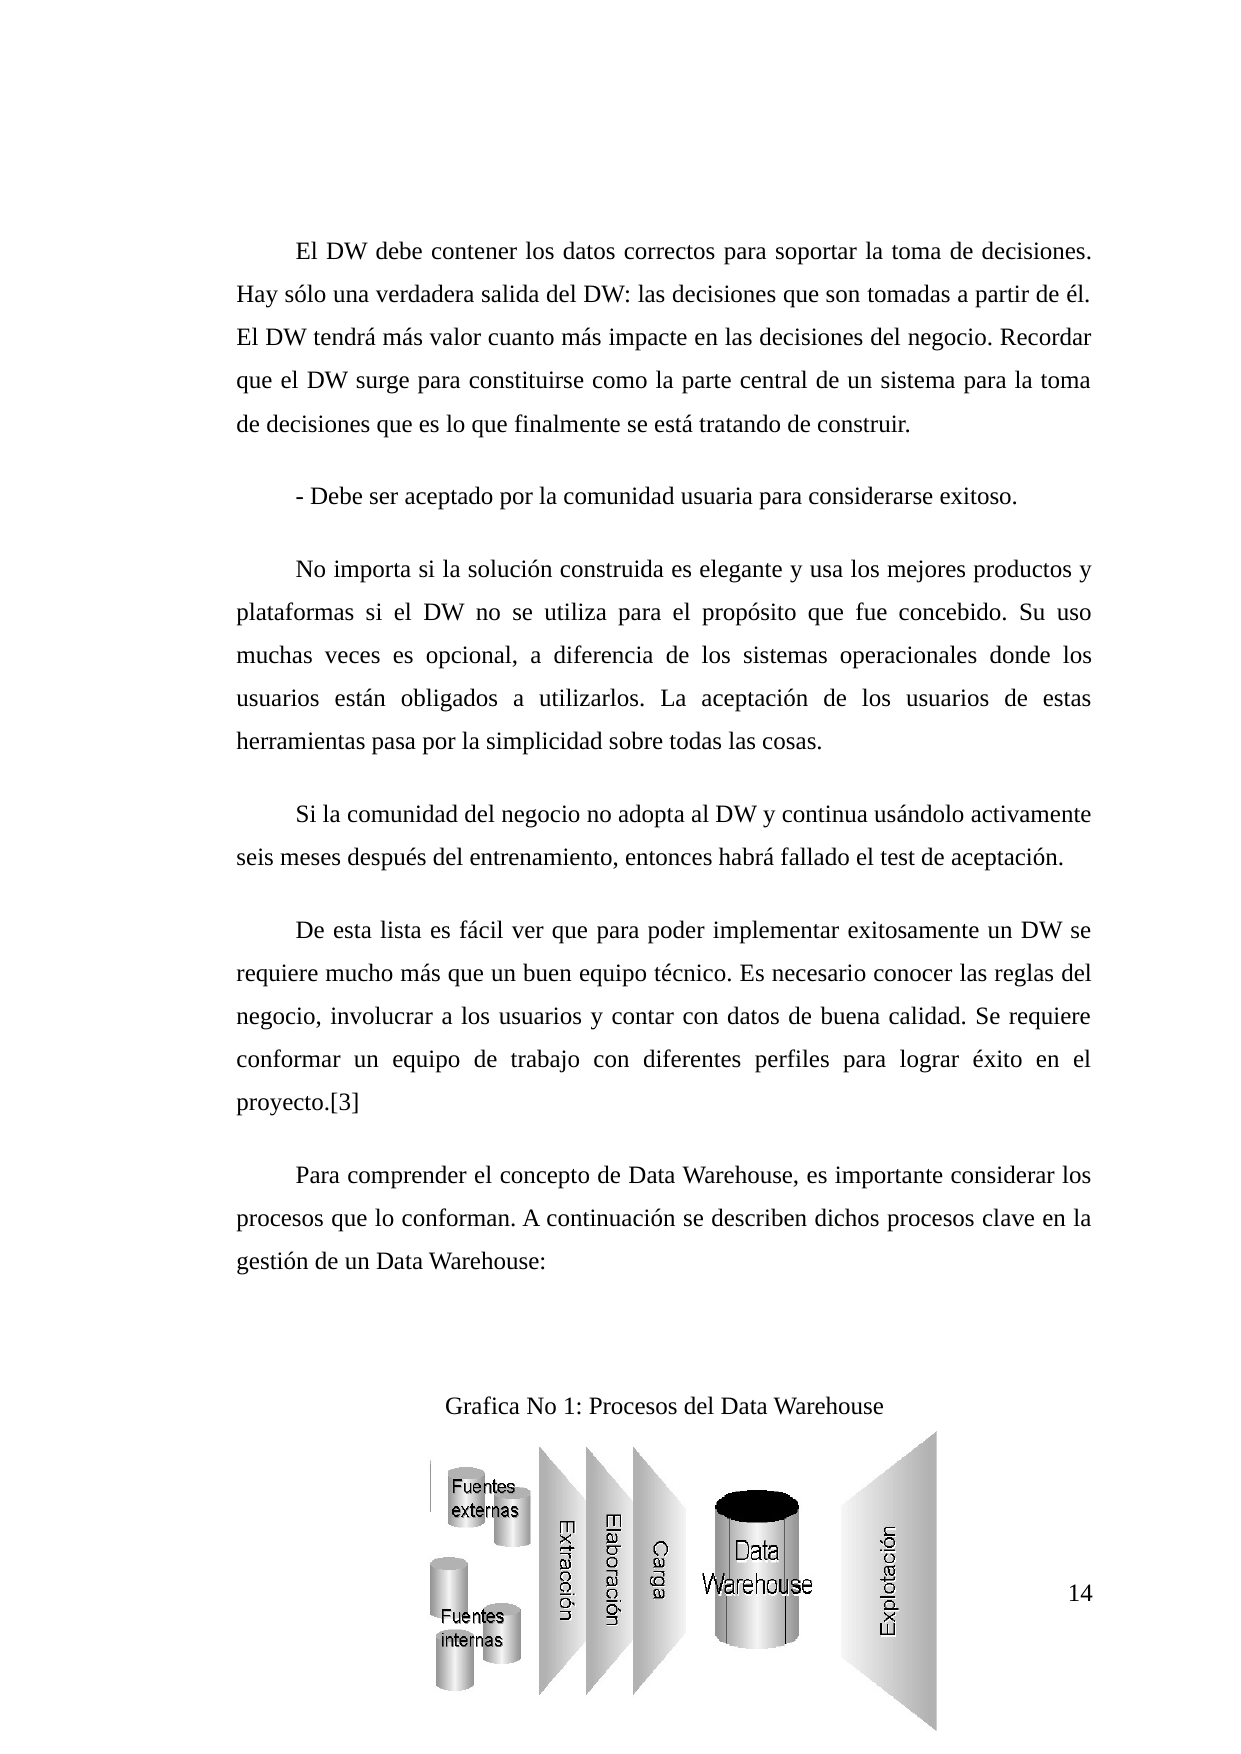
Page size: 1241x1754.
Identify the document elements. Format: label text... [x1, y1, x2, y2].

picture [427, 1430, 937, 1731]
text - Debe ser aceptado por la comunidad usuaria para considerarse exitoso. [236, 481, 1093, 510]
text No importa si la solución construida es elegante y usa los mejores productos y plataformas si el DW no se utiliza para el propósito que fue concebido. Su uso muchas veces es opcional, a diferencia de los sistemas operacionales donde los usuarios están obligados a utilizarlos. La aceptación de los usuarios de estas herramientas pasa por la simplicidad sobre todas las cosas. [236, 554, 1093, 755]
text Para comprender el concepto de Data Warehouse, es importante considerar los procesos que lo conforman. A continuación se describen dichos procesos clave en la gestión de un Data Warehouse: [236, 1160, 1093, 1275]
text De esta lista es fácil ver que para poder implementar exitosamente un DW se requiere mucho más que un buen equipo técnico. Es necesario conocer las reglas del negocio, involucrar a los usuarios y contar con datos de buena calidad. Se requiere conformar un equipo de trabajo con diferentes perfiles para lograr éxito en el proyecto.[3] [236, 915, 1093, 1116]
text Grafica No 1: Procesos del Data Warehouse [236, 1391, 1093, 1420]
text Si la comunidad del negocio no adopta al DW y continua usándolo activamente seis meses después del entrenamiento, entonces habrá fallado el test de aceptación. [236, 799, 1093, 871]
text El DW debe contener los datos correctos para soportar la toma de decisiones. Hay sólo una verdadera salida del DW: las decisiones que son tomadas a partir de él. El DW tendrá más valor cuanto más impacte en las decisiones del negocio. Recordar que el DW surge para constituirse como la parte central de un sistema para la toma de decisiones que es lo que finalmente se está tratando de construir. [236, 236, 1093, 437]
